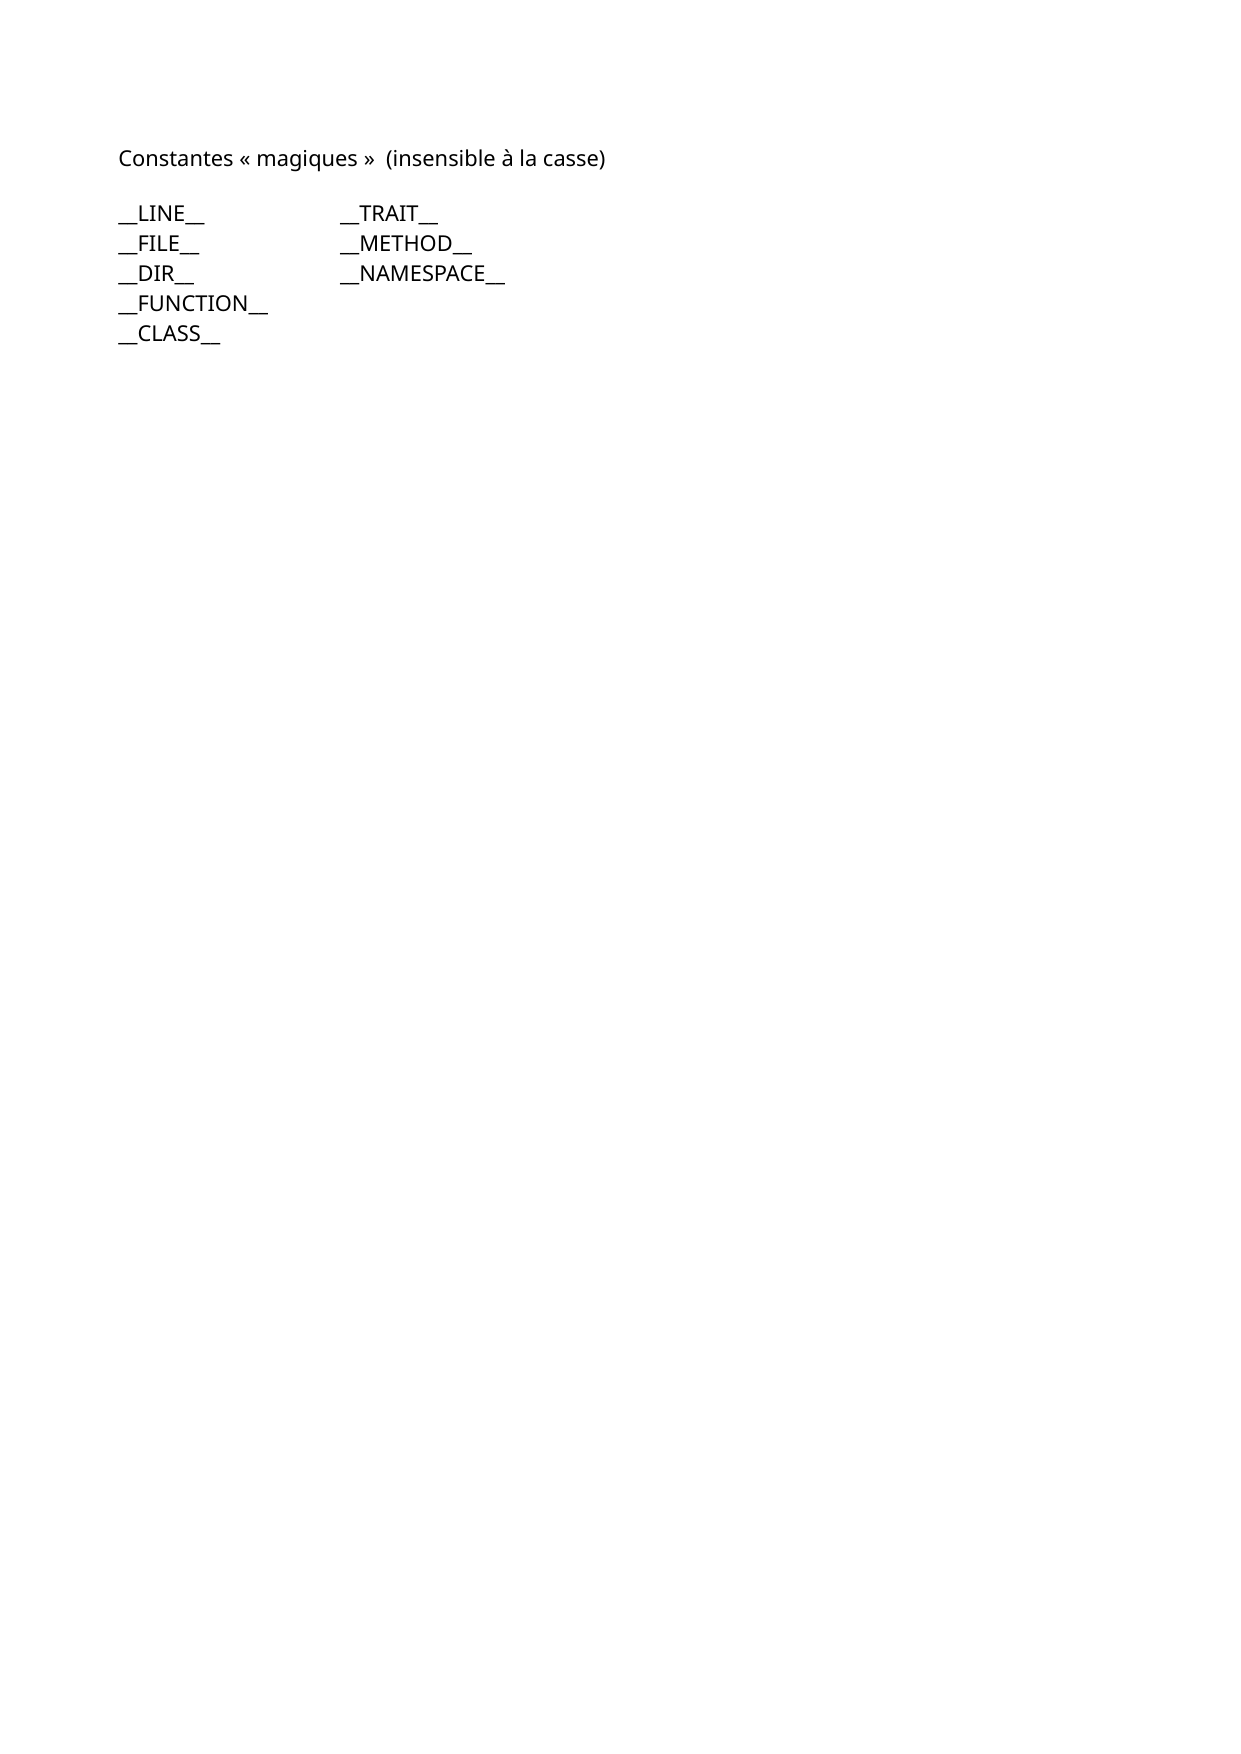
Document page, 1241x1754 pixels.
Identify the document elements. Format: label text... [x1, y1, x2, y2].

text __CLASS__ [118, 317, 1122, 347]
text __FUNCTION__ [118, 288, 1122, 317]
text __FILE__ __METHOD__ [118, 228, 1122, 258]
text Constantes « magiques » (insensible à la casse) [118, 143, 1122, 173]
text __DIR__ __NAMESPACE__ [118, 258, 1122, 288]
text __LINE__ __TRAIT__ [118, 198, 1122, 228]
